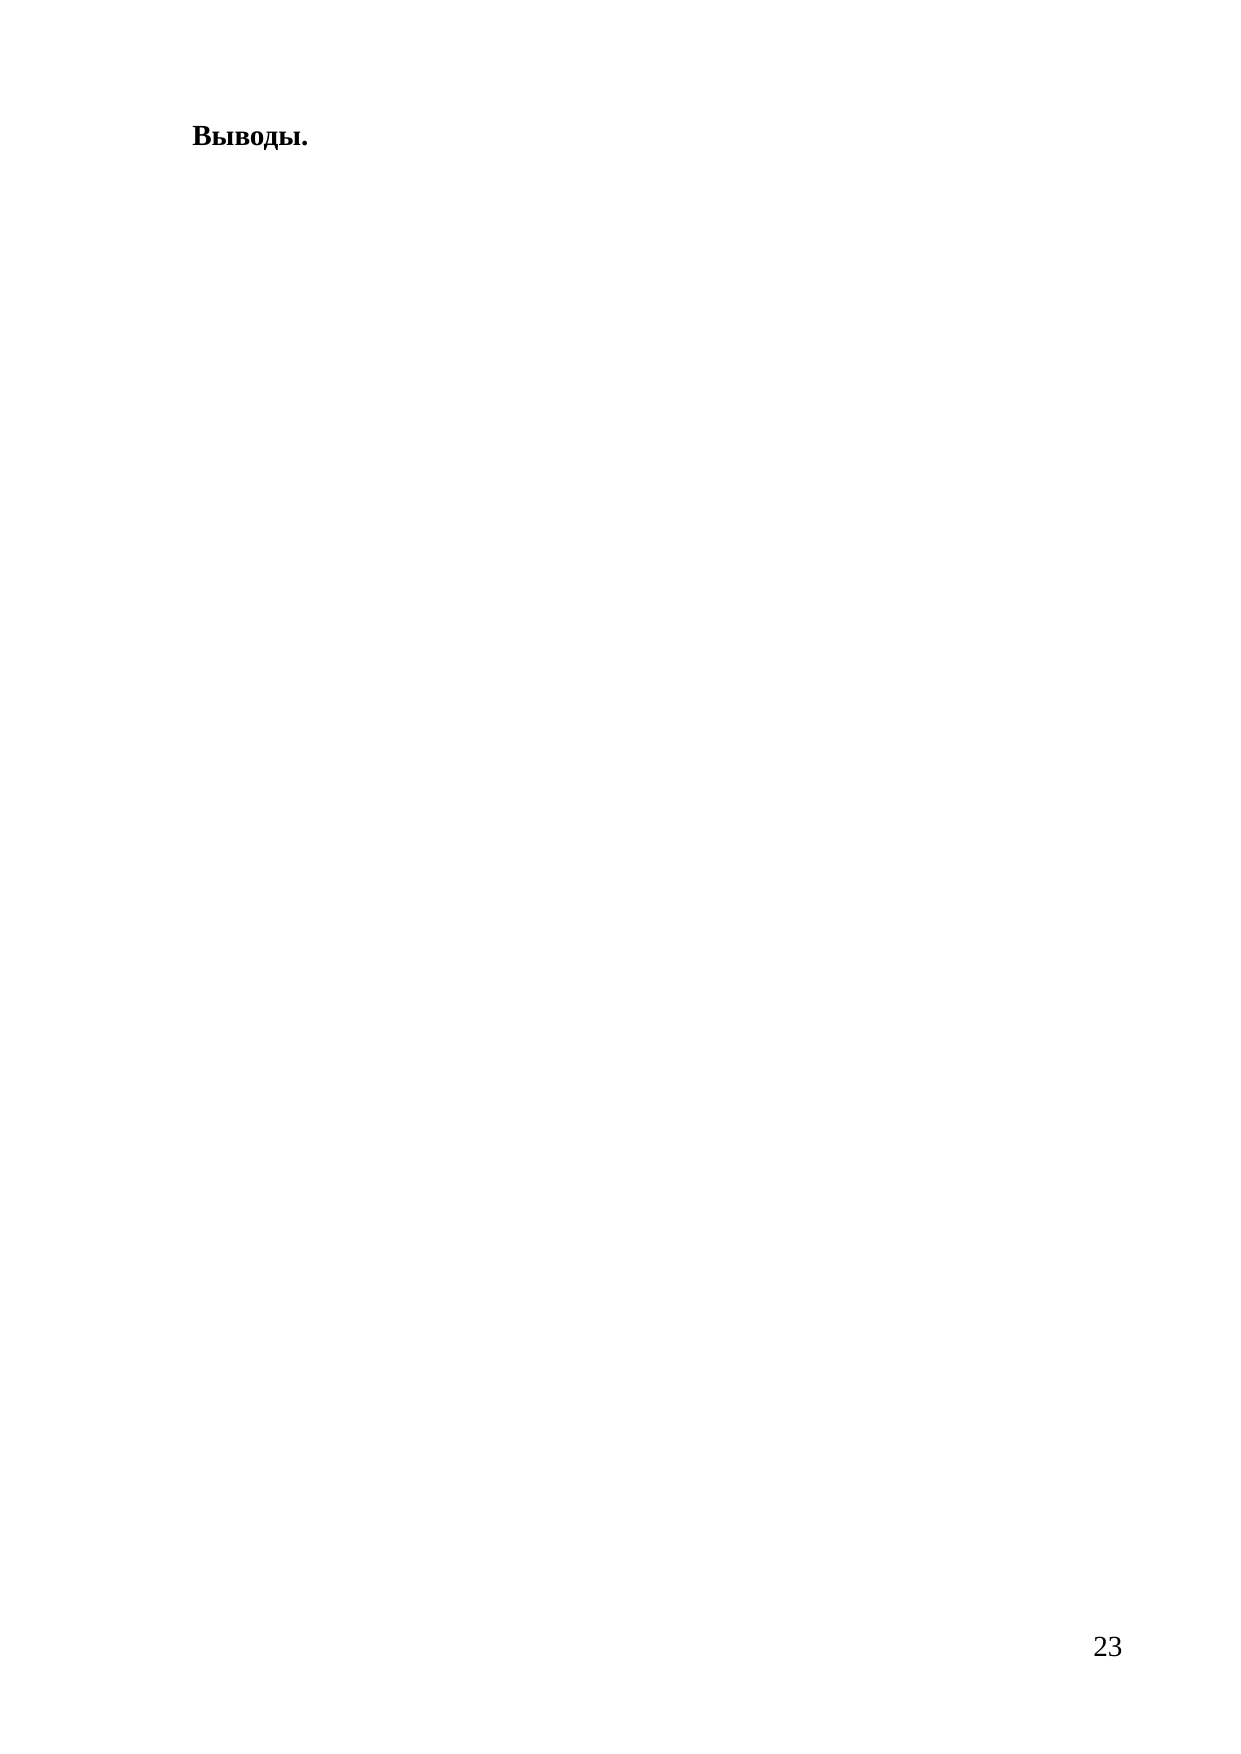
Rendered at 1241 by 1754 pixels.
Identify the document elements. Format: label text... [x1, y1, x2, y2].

text Выводы. [118, 118, 1122, 152]
